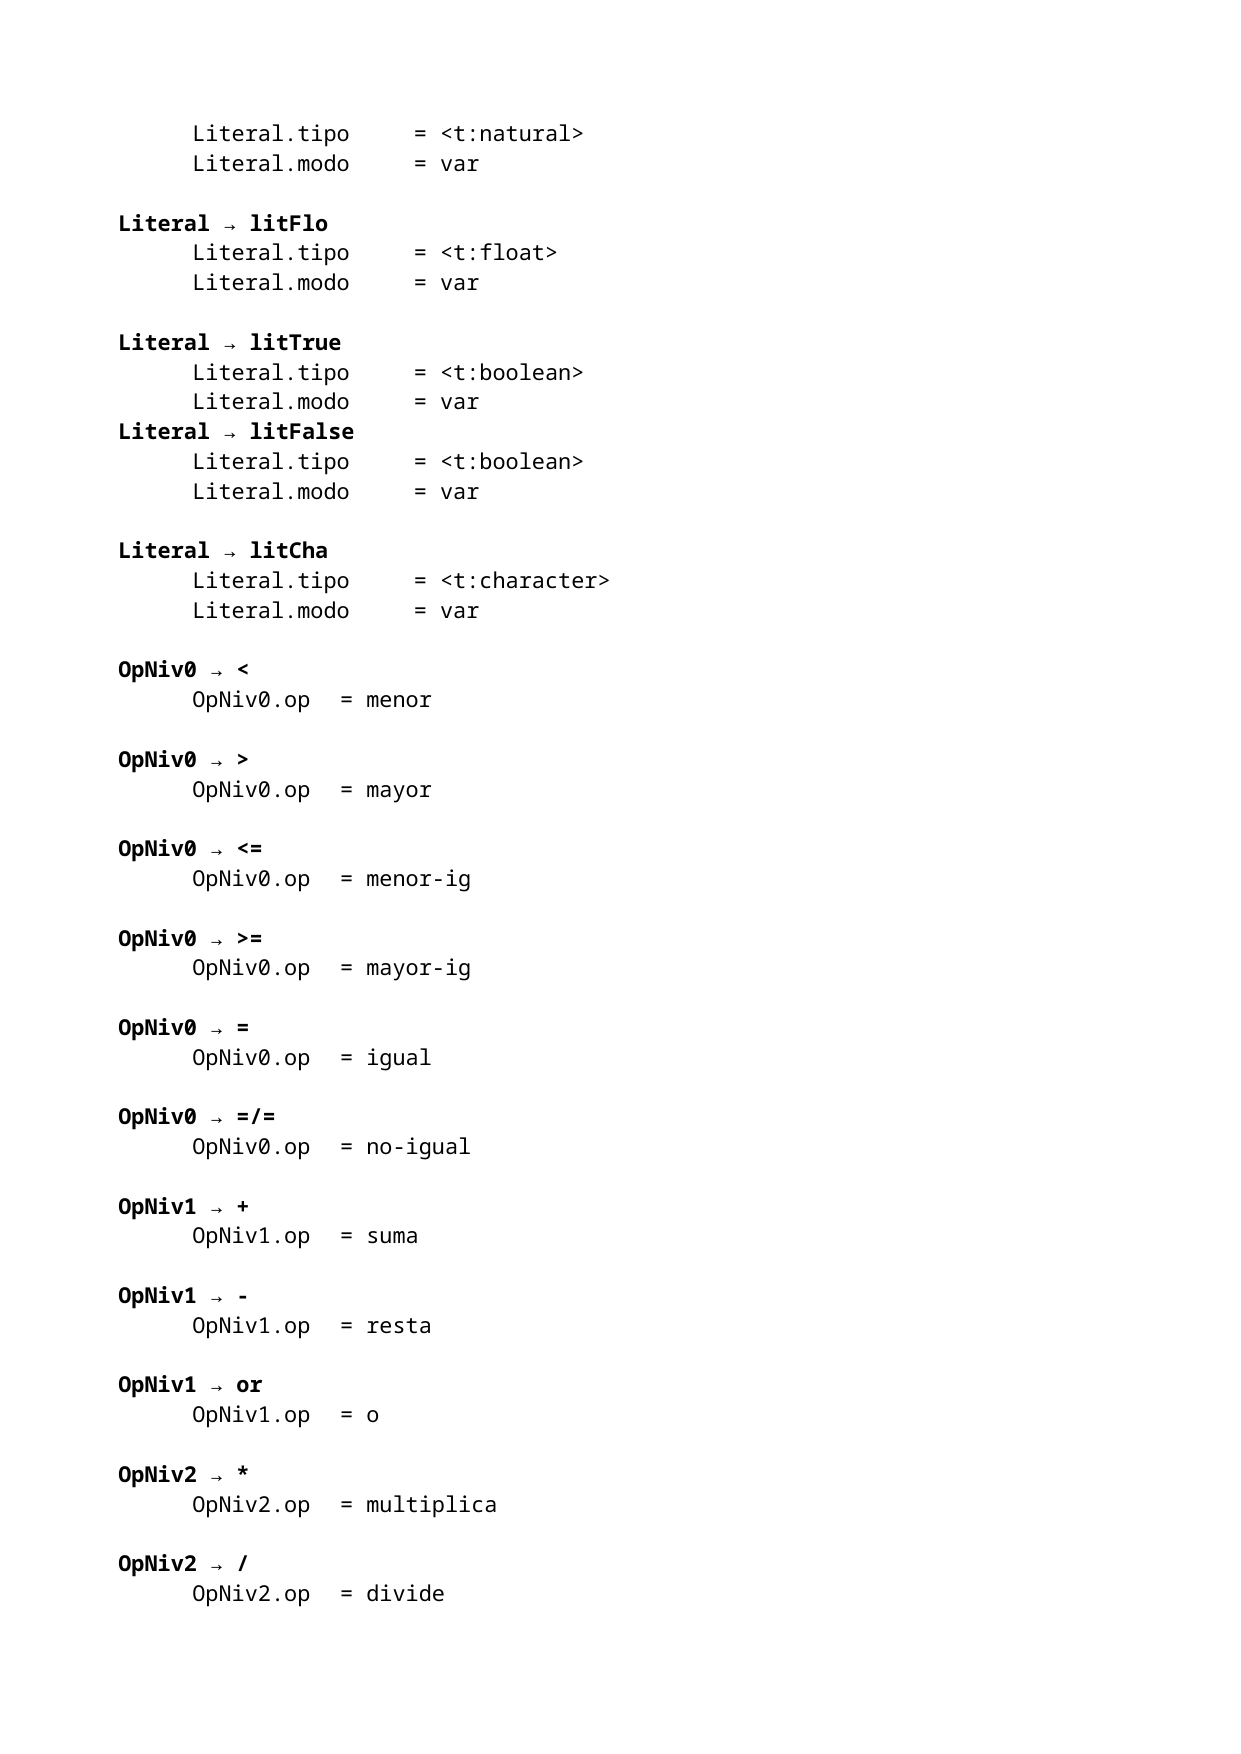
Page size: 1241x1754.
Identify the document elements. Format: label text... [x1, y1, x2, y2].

text Literal.tipo = <t:boolean> [118, 356, 1122, 386]
text OpNiv0.op = menor-ig [118, 863, 1122, 893]
text OpNiv2.op = divide [118, 1578, 1122, 1608]
text Literal.tipo = <t:float> [118, 237, 1122, 267]
text OpNiv2 → * [118, 1459, 1122, 1488]
text OpNiv0.op = no-igual [118, 1131, 1122, 1161]
text OpNiv2 → / [118, 1548, 1122, 1578]
text Literal → litFalse [118, 416, 1122, 446]
text OpNiv1 → or [118, 1369, 1122, 1399]
text OpNiv0 → > [118, 744, 1122, 773]
text OpNiv0 → <= [118, 833, 1122, 863]
text OpNiv1 → - [118, 1280, 1122, 1310]
text OpNiv0 → < [118, 654, 1122, 684]
text OpNiv1.op = suma [118, 1220, 1122, 1250]
text Literal.tipo = <t:boolean> [118, 446, 1122, 476]
text Literal.modo = var [118, 148, 1122, 178]
text Literal.modo = var [118, 595, 1122, 624]
text Literal → litTrue [118, 327, 1122, 356]
text Literal.tipo = <t:character> [118, 565, 1122, 595]
text OpNiv1 → + [118, 1191, 1122, 1220]
text Literal.modo = var [118, 386, 1122, 416]
text OpNiv0 → >= [118, 922, 1122, 952]
text OpNiv0.op = igual [118, 1042, 1122, 1071]
text Literal.modo = var [118, 267, 1122, 297]
text OpNiv0 → = [118, 1012, 1122, 1042]
text Literal.modo = var [118, 476, 1122, 505]
text Literal → litFlo [118, 207, 1122, 237]
text OpNiv2.op = multiplica [118, 1488, 1122, 1518]
text Literal → litCha [118, 535, 1122, 565]
text OpNiv1.op = resta [118, 1310, 1122, 1339]
text OpNiv0 → =/= [118, 1101, 1122, 1131]
text Literal.tipo = <t:natural> [118, 118, 1122, 148]
text OpNiv0.op = mayor-ig [118, 952, 1122, 982]
text OpNiv0.op = menor [118, 684, 1122, 714]
text OpNiv0.op = mayor [118, 773, 1122, 803]
text OpNiv1.op = o [118, 1399, 1122, 1429]
